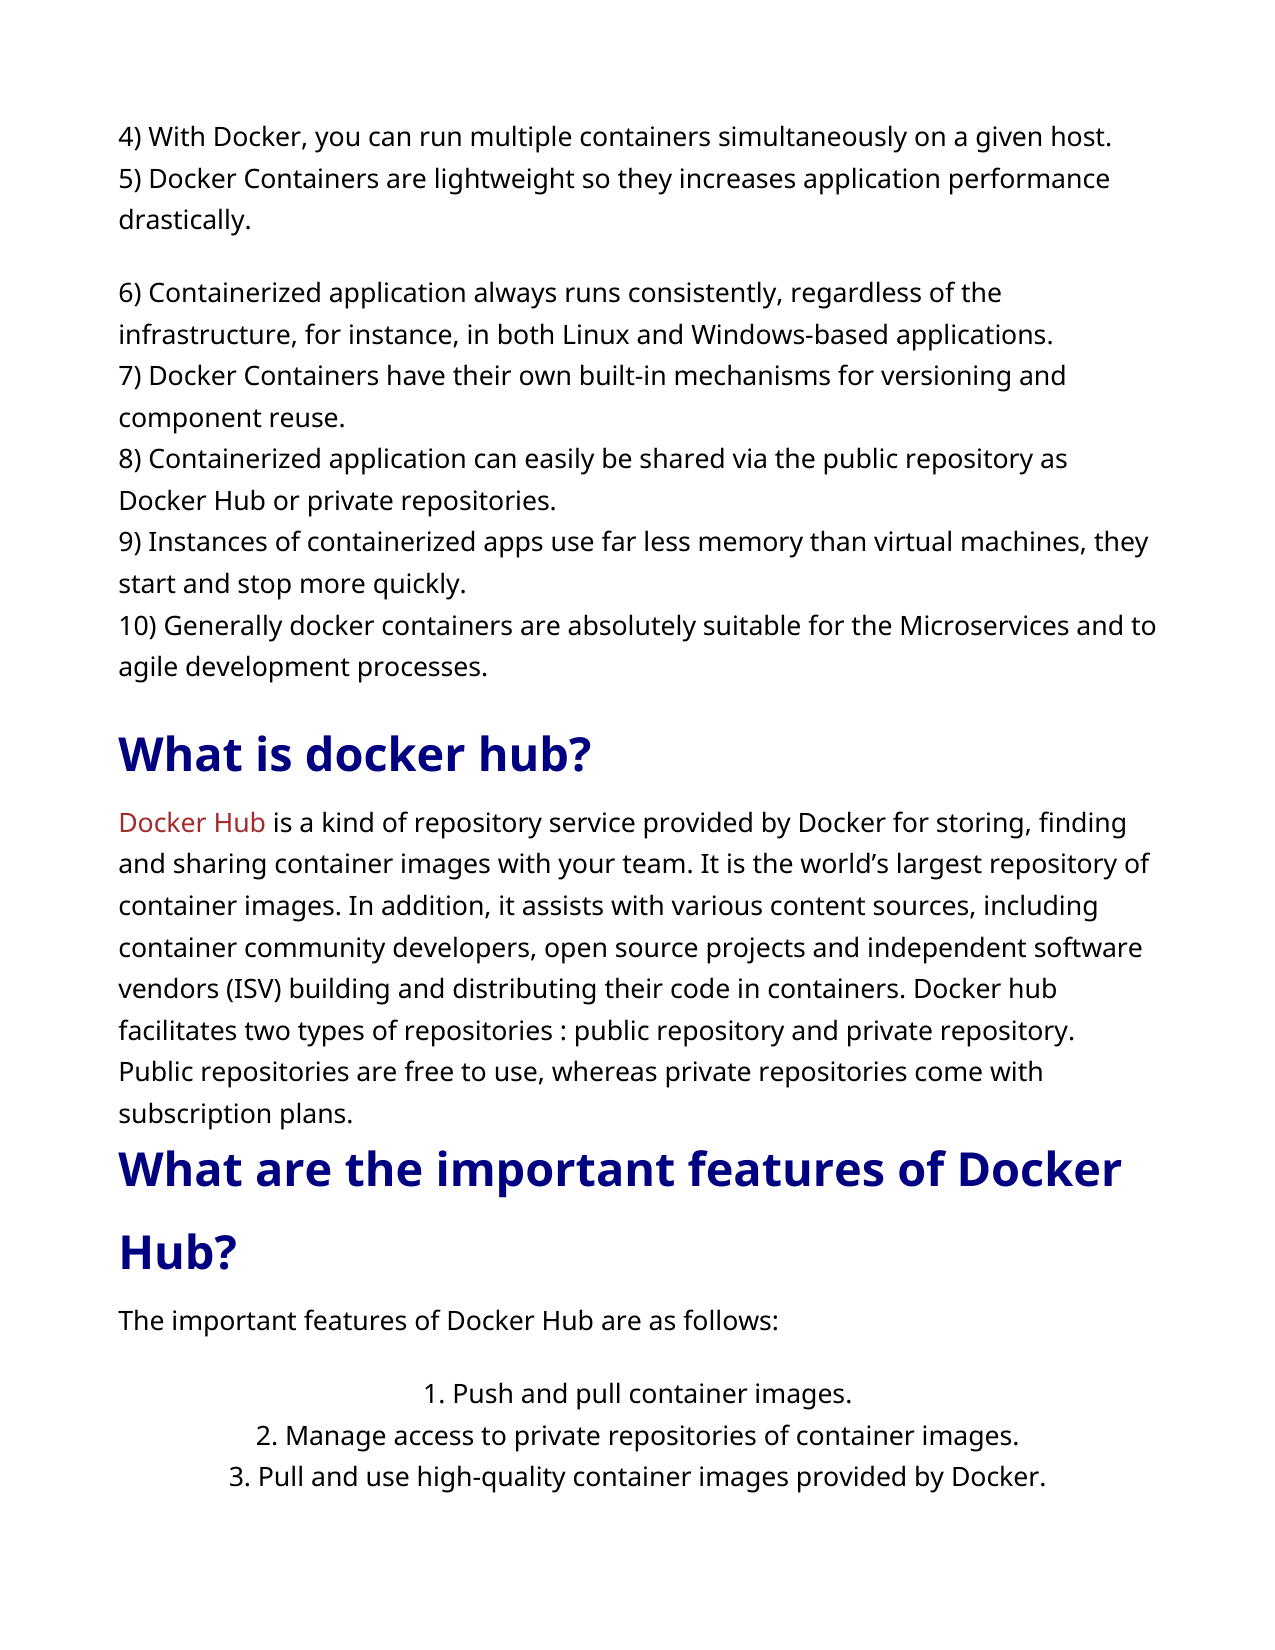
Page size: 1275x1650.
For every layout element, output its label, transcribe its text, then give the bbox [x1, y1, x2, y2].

subtitle What is docker hub? [118, 721, 1157, 785]
subtitle What are the important features of Docker Hub? [118, 1136, 1157, 1283]
text 4) With Docker, you can run multiple containers simultaneously on a given host. 5) Docker Containers are lightweight so they increases application performance drastically. [118, 118, 1157, 237]
text The important features of Docker Hub are as follows: [118, 1302, 1157, 1338]
text 1. Push and pull container images. 2. Manage access to private repositories of container images. 3. Pull and use high-quality container images provided by Docker. [118, 1375, 1157, 1494]
text Docker Hub is a kind of repository service provided by Docker for storing, finding and sharing container images with your team. It is the world’s largest repository of container images. In addition, it assists with various content sources, including container community developers, open source projects and independent software vendors (ISV) building and distributing their code in containers. Docker hub facilitates two types of repositories : public repository and private repository. Public repositories are free to use, whereas private repositories come with subscription plans. [118, 804, 1157, 1131]
text 6) Containerized application always runs consistently, regardless of the infrastructure, for instance, in both Linux and Windows-based applications. 7) Docker Containers have their own built-in mechanisms for versioning and component reuse. 8) Containerized application can easily be shared via the public repository as Docker Hub or private repositories. 9) Instances of containerized apps use far less memory than virtual machines, they start and stop more quickly. 10) Generally docker containers are absolutely suitable for the Microservices and to agile development processes. [118, 274, 1157, 684]
